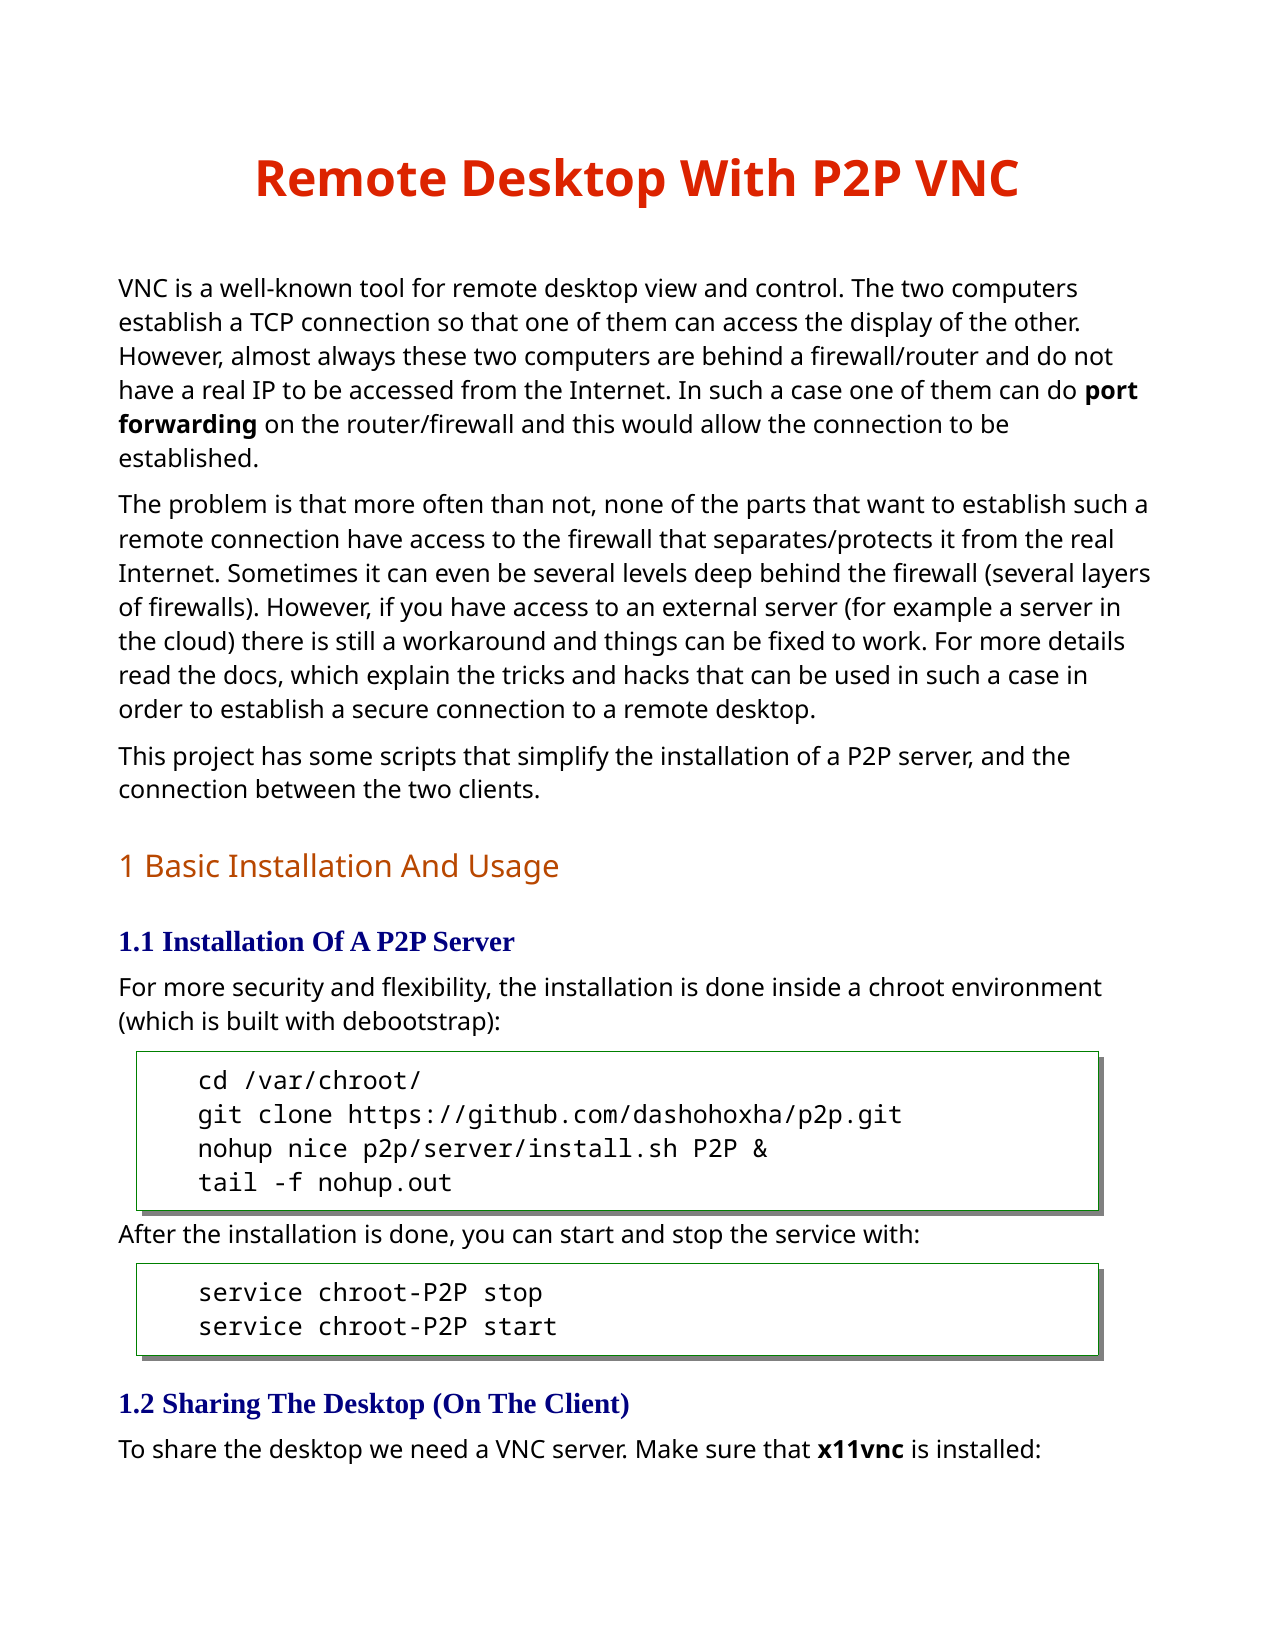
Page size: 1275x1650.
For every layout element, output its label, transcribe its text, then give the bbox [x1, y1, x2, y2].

subtitle Remote Desktop With P2P VNC [118, 143, 1157, 211]
text service chroot-P2P stop [137, 1264, 1098, 1297]
text VNC is a well-known tool for remote desktop view and control. The two computers establish a TCP connection so that one of them can access the display of the other. However, almost always these two computers are behind a firewall/router and do not have a real IP to be accessed from the Internet. In such a case one of them can do port forwarding on the router/firewall and this would allow the connection to be established. [118, 270, 1157, 475]
subtitle 1.1 Installation Of A P2P Server [118, 924, 1157, 957]
subtitle 1 Basic Installation And Usage [118, 844, 1157, 886]
text For more security and flexibility, the installation is done inside a chroot environment (which is built with debootstrap): [118, 970, 1157, 1038]
text To share the desktop we need a VNC server. Make sure that x11vnc is installed: [118, 1432, 1157, 1466]
text service chroot-P2P start [137, 1297, 1098, 1355]
text The problem is that more often than not, none of the parts that want to establish such a remote connection have access to the firewall that separates/protects it from the real Internet. Sometimes it can even be several levels deep behind the firewall (several layers of firewalls). However, if you have access to an external server (for example a server in the cloud) there is still a workaround and things can be fixed to work. For more details read the docs, which explain the tricks and hacks that can be used in such a case in order to establish a secure connection to a remote desktop. [118, 487, 1157, 726]
text This project has some scripts that simplify the installation of a P2P server, and the connection between the two clients. [118, 738, 1157, 806]
text tail -f nohup.out [137, 1153, 1098, 1210]
text git clone https://github.com/dashohoxha/p2p.git [137, 1084, 1098, 1119]
subtitle 1.2 Sharing The Desktop (On The Client) [118, 1386, 1157, 1419]
text After the installation is done, you can start and stop the service with: [118, 1216, 1157, 1251]
text nohup nice p2p/server/install.sh P2P & [137, 1119, 1098, 1153]
text cd /var/chroot/ [137, 1052, 1098, 1084]
